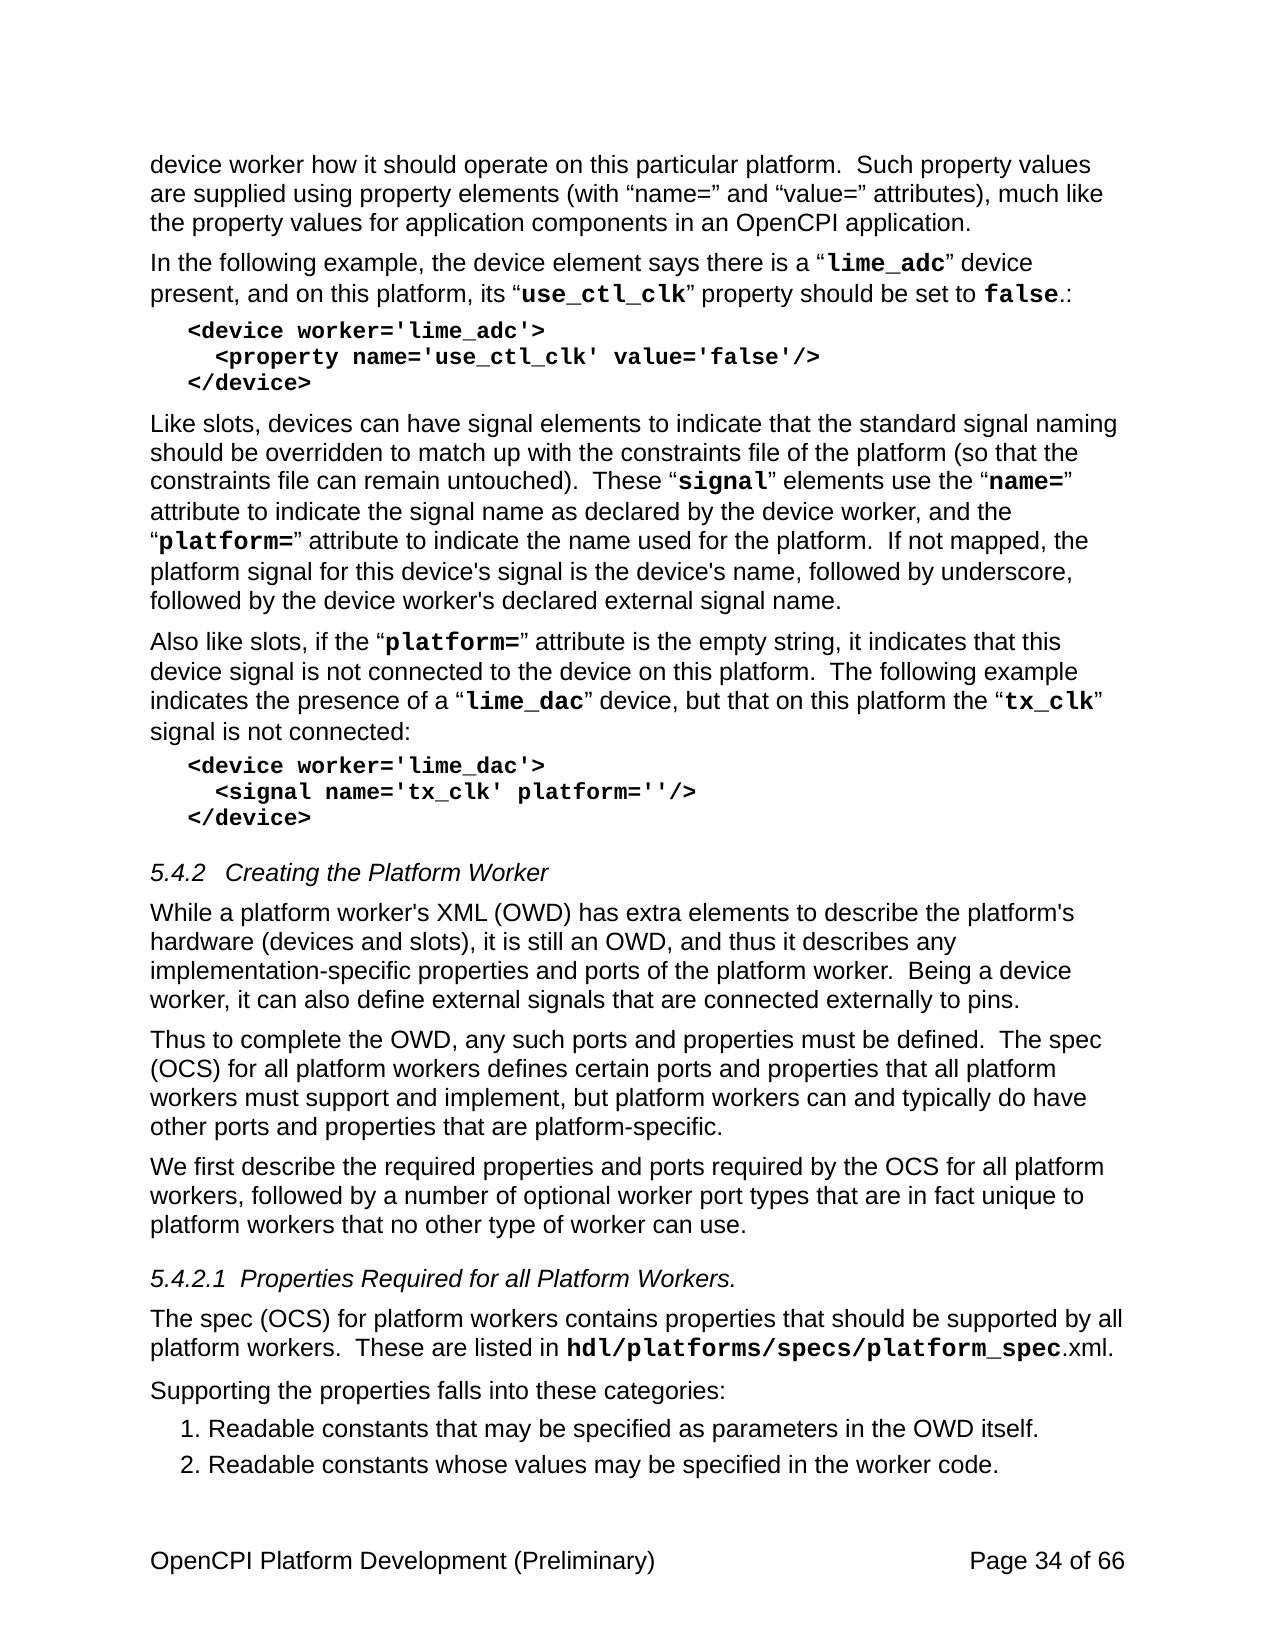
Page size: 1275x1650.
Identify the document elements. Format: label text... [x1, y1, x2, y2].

text device worker how it should operate on this particular platform. Such property values are supplied using property elements (with “name=” and “value=” attributes), much like the property values for application components in an OpenCPI application. [150, 150, 1125, 236]
text Supporting the properties falls into these categories: [150, 1376, 1125, 1405]
text In the following example, the device element says there is a “lime_adc” device present, and on this platform, its “use_ctl_clk” property should be set to false.: [150, 248, 1125, 310]
text Also like slots, if the “platform=” attribute is the empty string, it indicates that this device signal is not connected to the device on this platform. The following example indicates the presence of a “lime_dac” device, but that on this platform the “tx_clk” signal is not connected: [150, 626, 1125, 746]
subtitle Properties Required for all Platform Workers. [150, 1263, 1125, 1292]
list Readable constants that may be specified as parameters in the OWD itself. [180, 1414, 1065, 1442]
list Readable constants whose values may be specified in the worker code. [180, 1450, 1065, 1479]
text Thus to complete the OWD, any such ports and properties must be defined. The spec (OCS) for all platform workers defines certain ports and properties that all platform workers must support and implement, but platform workers can and typically do have other ports and properties that are platform-specific. [150, 1025, 1125, 1140]
text We first describe the required properties and ports required by the OCS for all platform workers, followed by a number of optional worker port types that are in fact unique to platform workers that no other type of worker can use. [150, 1152, 1125, 1238]
text While a platform worker's XML (OWD) has extra elements to describe the platform's hardware (devices and slots), it is still an OWD, and thus it describes any implementation-specific properties and ports of the platform worker. Being a device worker, it can also define external signals that are connected externally to pins. [150, 898, 1125, 1013]
text The spec (OCS) for platform workers contains properties that should be supported by all platform workers. These are listed in hdl/platforms/specs/platform_spec.xml. [150, 1304, 1125, 1364]
text Like slots, devices can have signal elements to indicate that the standard signal naming should be overridden to match up with the constraints file of the platform (so that the constraints file can remain untouched). These “signal” elements use the “name=” attribute to indicate the signal name as declared by the device worker, and the “platform=” attribute to indicate the name used for the platform. If not mapped, the platform signal for this device's signal is the device's name, followed by underscore, followed by the device worker's declared external signal name. [150, 409, 1125, 614]
text <device worker='lime_adc'> <property name='use_ctl_clk' value='false'/> </device> [187, 319, 1125, 397]
subtitle Creating the Platform Worker [150, 858, 1125, 886]
text <device worker='lime_dac'> <signal name='tx_clk' platform=''/> </device> [187, 755, 1125, 833]
